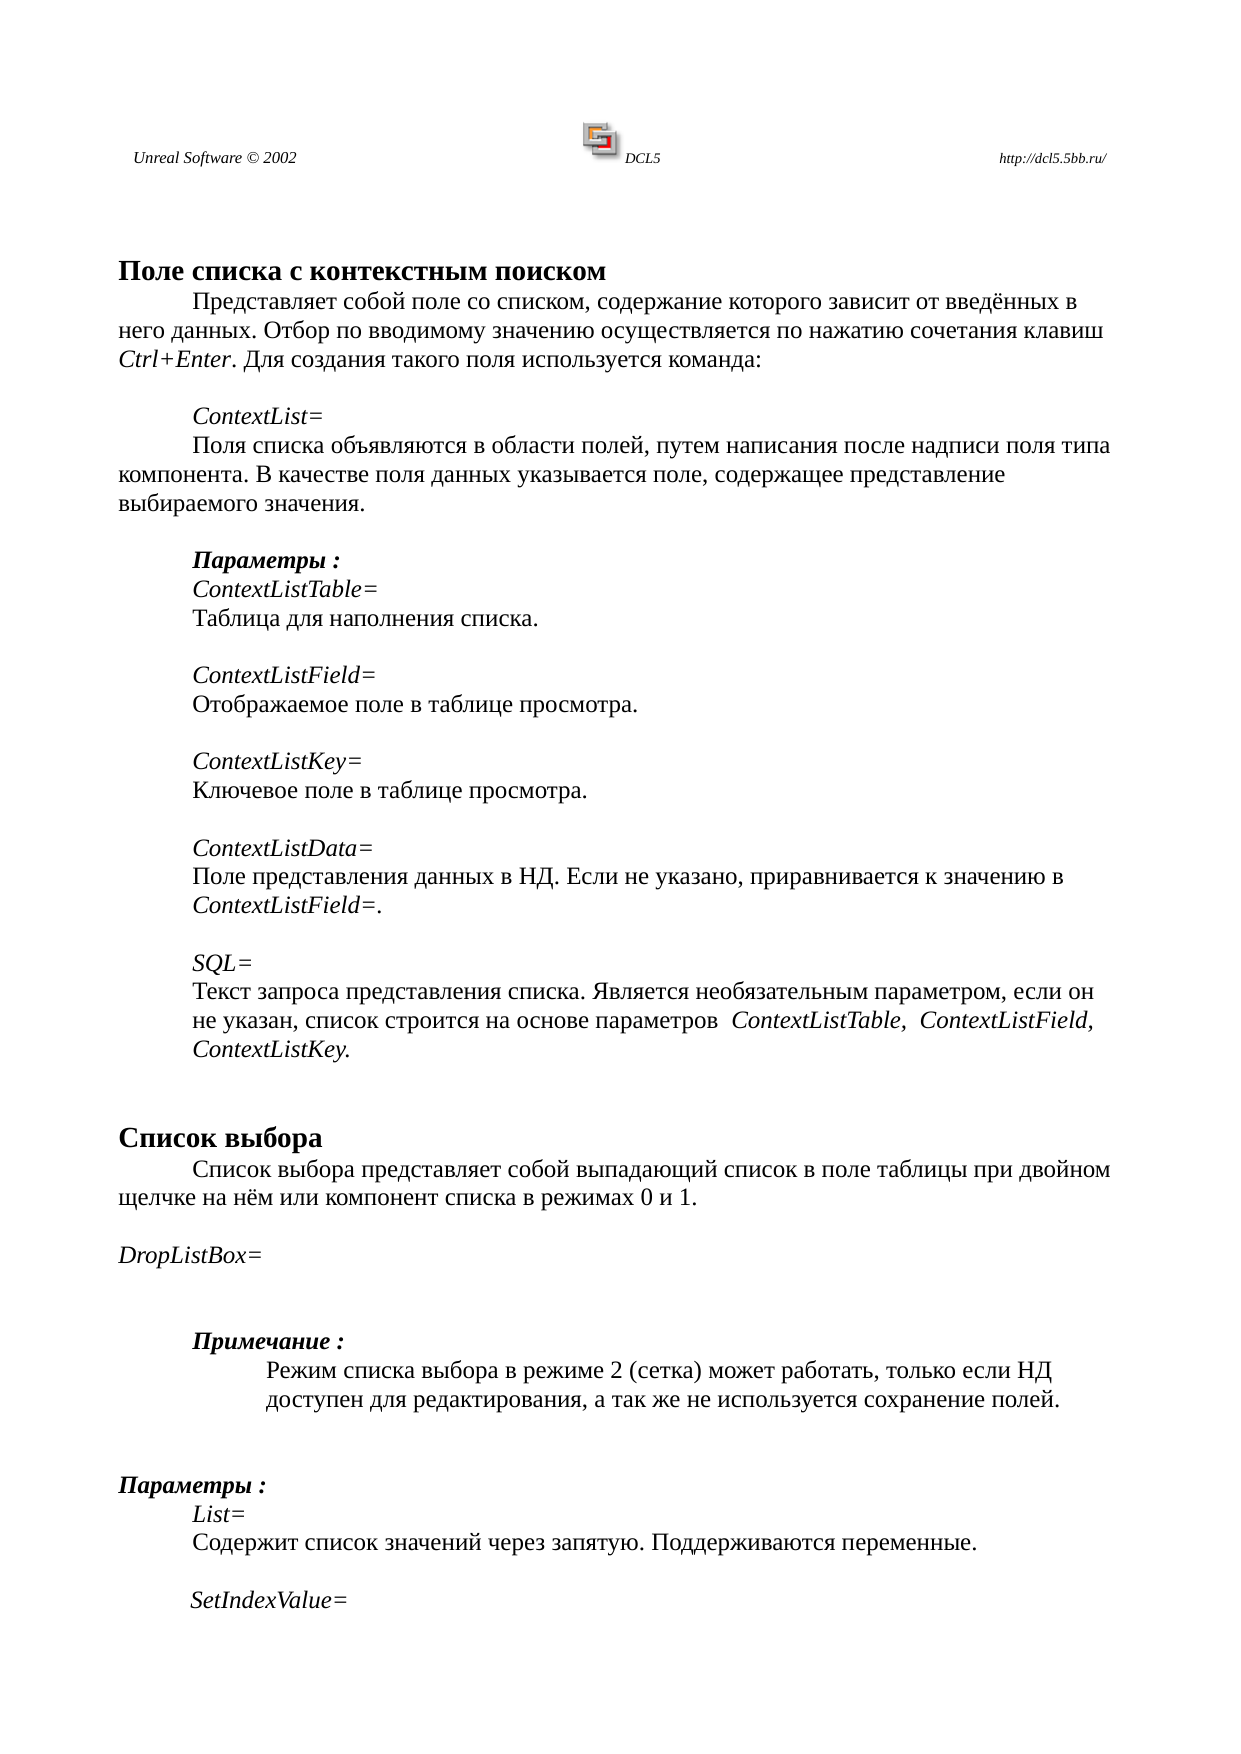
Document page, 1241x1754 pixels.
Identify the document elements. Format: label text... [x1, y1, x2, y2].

picture [579, 118, 625, 164]
text Поле представления данных в НД. Если не указано, приравнивается к значению в ContextListField=. [118, 861, 1122, 919]
text Список выбора представляет собой выпадающий список в поле таблицы при двойном щелчке на нём или компонент списка в режимах 0 и 1. [118, 1154, 1122, 1211]
text Представляет собой поле со списком, содержание которого зависит от введённых в него данных. Отбор по вводимому значению осуществляется по нажатию сочетания клавиш Ctrl+Enter. Для создания такого поля используется команда: [118, 286, 1122, 373]
text SetIndexValue= [190, 1585, 1122, 1614]
text ContextListKey= [118, 746, 1122, 775]
text Примечание : [118, 1326, 1122, 1355]
text DropListBox= [118, 1240, 1122, 1269]
text Режим списка выбора в режиме 2 (сетка) может работать, только если НД доступен для редактирования, а так же не используется сохранение полей. [118, 1355, 1122, 1412]
text Параметры : [118, 1470, 1122, 1499]
text Параметры : [118, 545, 1122, 574]
text Поле списка с контекстным поиском [118, 253, 1122, 286]
text ContextListField= [118, 660, 1122, 689]
text Поля списка объявляются в области полей, путем написания после надписи поля типа компонента. В качестве поля данных указывается поле, содержащее представление выбираемого значения. [118, 430, 1122, 516]
text Ключевое поле в таблице просмотра. [118, 775, 1122, 804]
text ContextListData= [118, 833, 1122, 861]
text ContextList= [118, 401, 1122, 430]
text SQL= [118, 948, 1122, 976]
text ContextListTable= [118, 574, 1122, 603]
text Текст запроса представления списка. Является необязательным параметром, если он не указан, список строится на основе параметров ContextListTable, ContextListField, ContextListKey. [118, 976, 1122, 1063]
text Таблица для наполнения списка. [118, 603, 1122, 631]
text Список выбора [118, 1120, 1122, 1154]
text Отображаемое поле в таблице просмотра. [118, 689, 1122, 718]
text Содержит список значений через запятую. Поддерживаются переменные. [118, 1527, 1122, 1556]
text List= [118, 1499, 1122, 1527]
